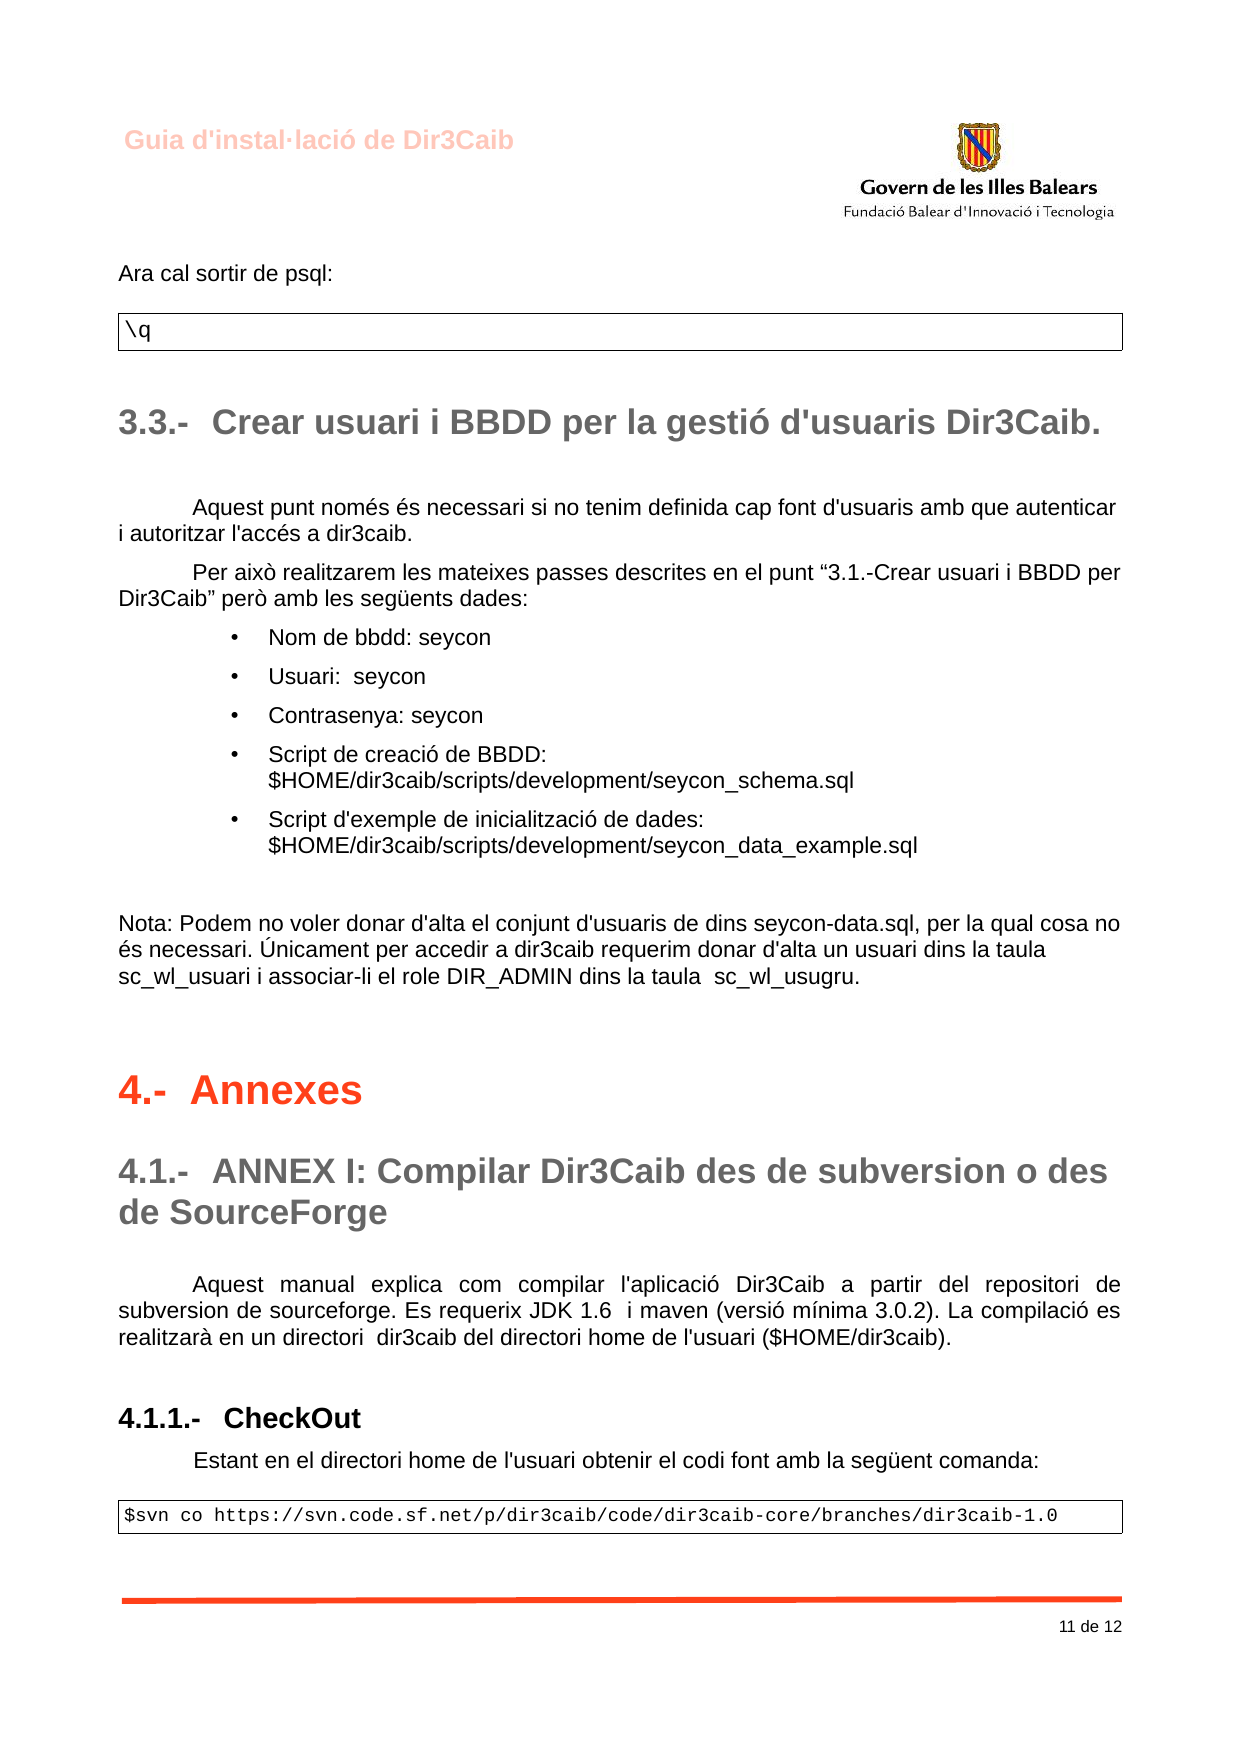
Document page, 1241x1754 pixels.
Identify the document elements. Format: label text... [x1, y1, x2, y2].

subtitle CheckOut [118, 1401, 1122, 1435]
text Ara cal sortir de psql: [118, 260, 1122, 286]
subtitle ANNEX I: Compilar Dir3Caib des de subversion o des de SourceForge [118, 1151, 1122, 1232]
subtitle Crear usuari i BBDD per la gestió d'usuaris Dir3Caib. [118, 402, 1122, 442]
text Aquest manual explica com compilar l'aplicació Dir3Caib a partir del repositori de subversion de sourceforge. Es requerix JDK 1.6 i maven (versió mínima 3.0.2). La compilació es realitzarà en un directori dir3caib del directori home de l'usuari ($HOME/dir3caib). [118, 1271, 1122, 1350]
list Script de creació de BBDD: $HOME/dir3caib/scripts/development/seycon_schema.sql [231, 741, 1122, 793]
text Nota: Podem no voler donar d'alta el conjunt d'usuaris de dins seycon-data.sql, per la qual cosa no és necessari. Únicament per accedir a dir3caib requerim donar d'alta un usuari dins la taula sc_wl_usuari i associar-li el role DIR_ADMIN dins la taula sc_wl_usugru. [118, 910, 1122, 989]
list Script d'exemple de inicialització de dades: $HOME/dir3caib/scripts/development/seycon_data_example.sql [231, 806, 1122, 858]
table_header $svn co https://svn.code.sf.net/p/dir3caib/code/dir3caib-core/branches/dir3caib-1.0 [119, 1501, 1122, 1533]
subtitle Annexes [118, 1065, 1122, 1113]
list Nom de bbdd: seycon [231, 624, 1122, 650]
text Aquest punt només és necessari si no tenim definida cap font d'usuaris amb que autenticar i autoritzar l'accés a dir3caib. [118, 494, 1122, 546]
list Usuari: seycon [231, 663, 1122, 689]
list Estant en el directori home de l'usuari obtenir el codi font amb la següent comanda: [156, 1447, 1122, 1474]
list Contrasenya: seycon [231, 702, 1122, 728]
table_header \q [119, 314, 1122, 350]
text Per això realitzarem les mateixes passes descrites en el punt “3.1.-Crear usuari i BBDD per Dir3Caib” però amb les següents dades: [118, 559, 1122, 612]
picture [840, 123, 1117, 220]
